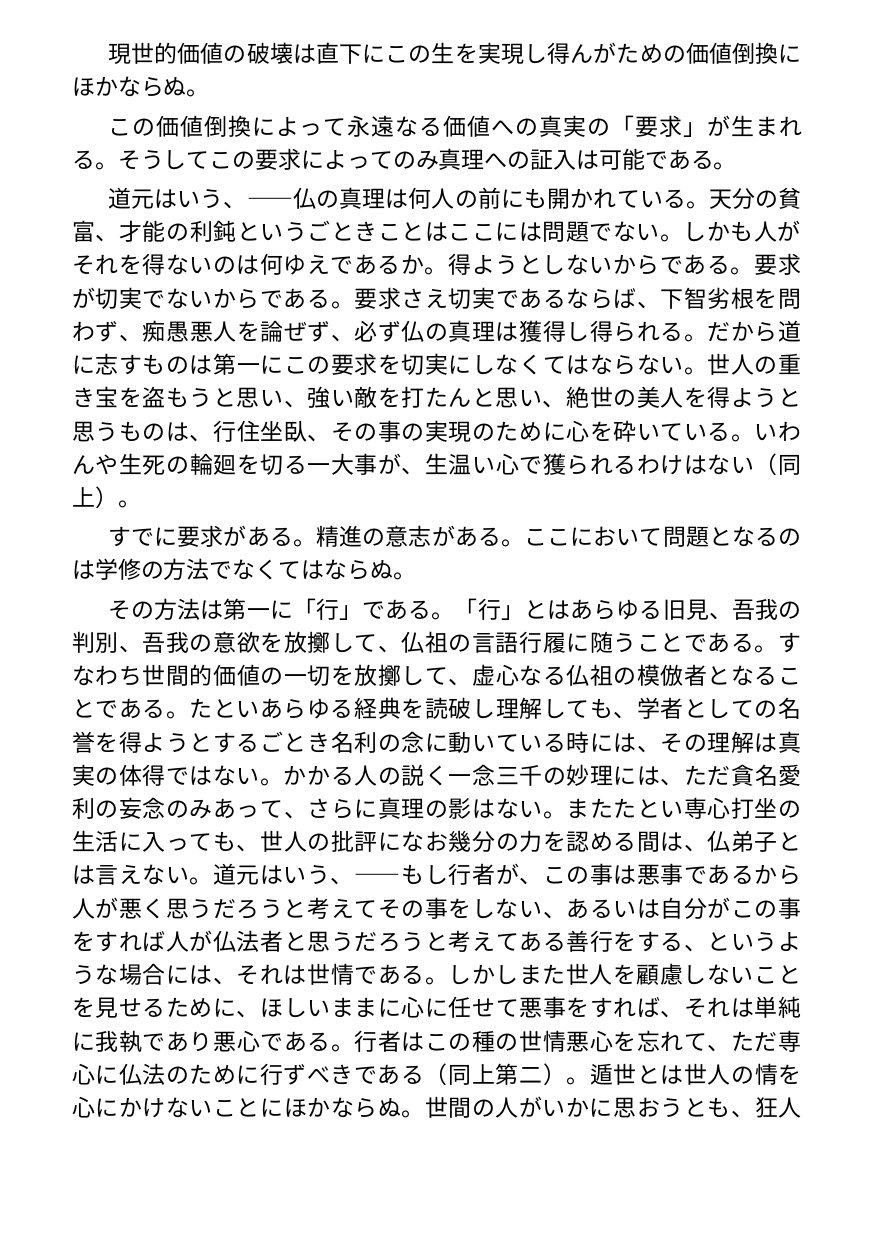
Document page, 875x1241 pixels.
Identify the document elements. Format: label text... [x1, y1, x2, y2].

text その方法は第一に「行」である。「行」とはあらゆる旧見、吾我の判別、吾我の意欲を放擲して、仏祖の言語行履に随うことである。すなわち世間的価値の一切を放擲して、虚心なる仏祖の模倣者となることである。たといあらゆる経典を読破し理解しても、学者としての名誉を得ようとするごとき名利の念に動いている時には、その理解は真実の体得ではない。かかる人の説く一念三千の妙理には、ただ貪名愛利の妄念のみあって、さらに真理の影はない。またたとい専心打坐の生活に入っても、世人の批評になお幾分の力を認める間は、仏弟子とは言えない。道元はいう、――もし行者が、この事は悪事であるから人が悪く思うだろうと考えてその事をしない、あるいは自分がこの事をすれば人が仏法者と思うだろうと考えてある善行をする、というような場合には、それは世情である。しかしまた世人を顧慮しないことを見せるために、ほしいままに心に任せて悪事をすれば、それは単純に我執であり悪心である。行者はこの種の世情悪心を忘れて、ただ専心に仏法のために行ずべきである（同上第二）。遁世とは世人の情を心にかけないことにほかならぬ。世間の人がいかに思おうとも、狂人 [72, 591, 802, 1123]
text この価値倒換によって永遠なる価値への真実の「要求」が生まれる。そうしてこの要求によってのみ真理への証入は可能である。 [72, 108, 802, 175]
text 道元はいう、――仏の真理は何人の前にも開かれている。天分の貧富、才能の利鈍というごときことはここには問題でない。しかも人がそれを得ないのは何ゆえであるか。得ようとしないからである。要求が切実でないからである。要求さえ切実であるならば、下智劣根を問わず、痴愚悪人を論ぜず、必ず仏の真理は獲得し得られる。だから道に志すものは第一にこの要求を切実にしなくてはならない。世人の重き宝を盗もうと思い、強い敵を打たんと思い、絶世の美人を得ようと思うものは、行住坐臥、その事の実現のために心を砕いている。いわんや生死の輪廻を切る一大事が、生温い心で獲られるわけはない（同上）。 [72, 181, 802, 513]
text 現世的価値の破壊は直下にこの生を実現し得んがための価値倒換にほかならぬ。 [72, 36, 802, 102]
text すでに要求がある。精進の意志がある。ここにおいて問題となるのは学修の方法でなくてはならぬ。 [72, 519, 802, 586]
